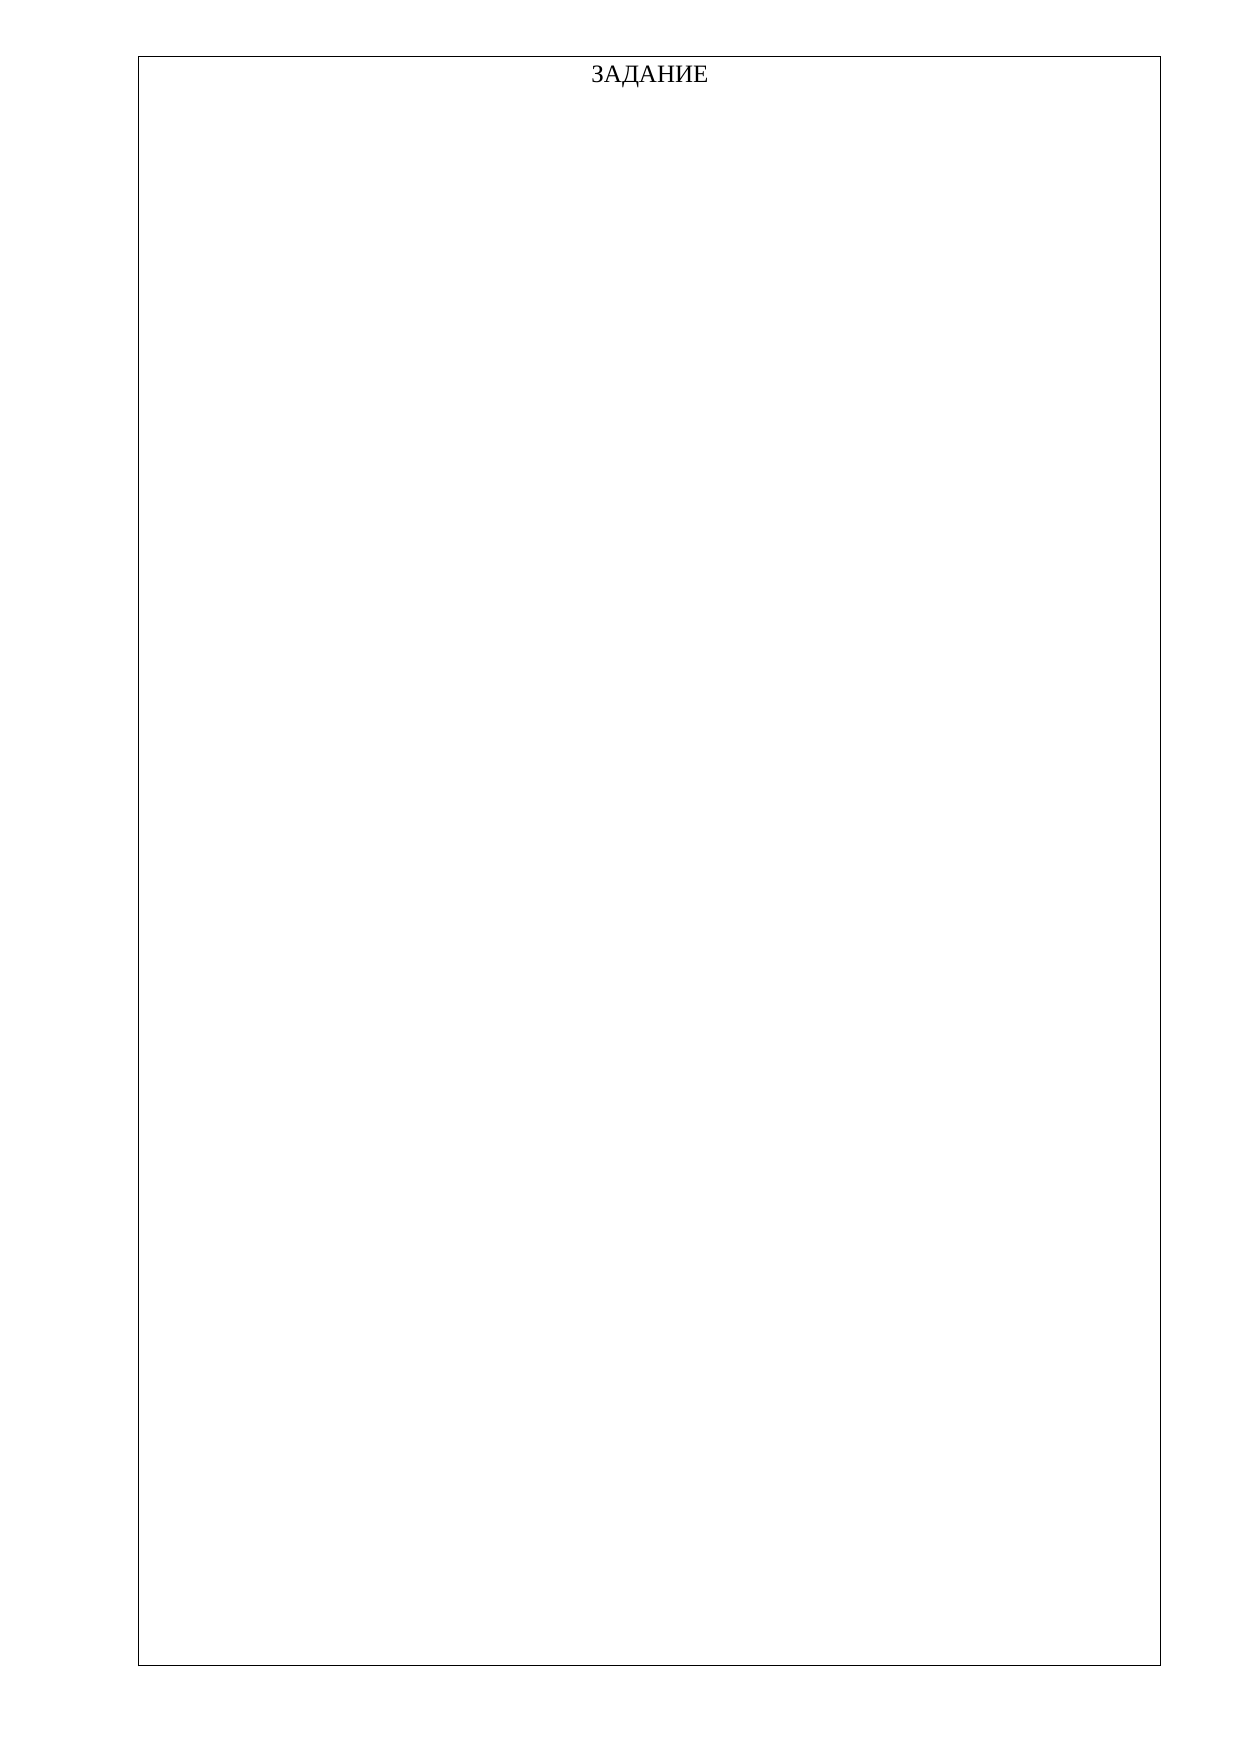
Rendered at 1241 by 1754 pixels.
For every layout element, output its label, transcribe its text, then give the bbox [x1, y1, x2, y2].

text Задание [148, 59, 1152, 88]
